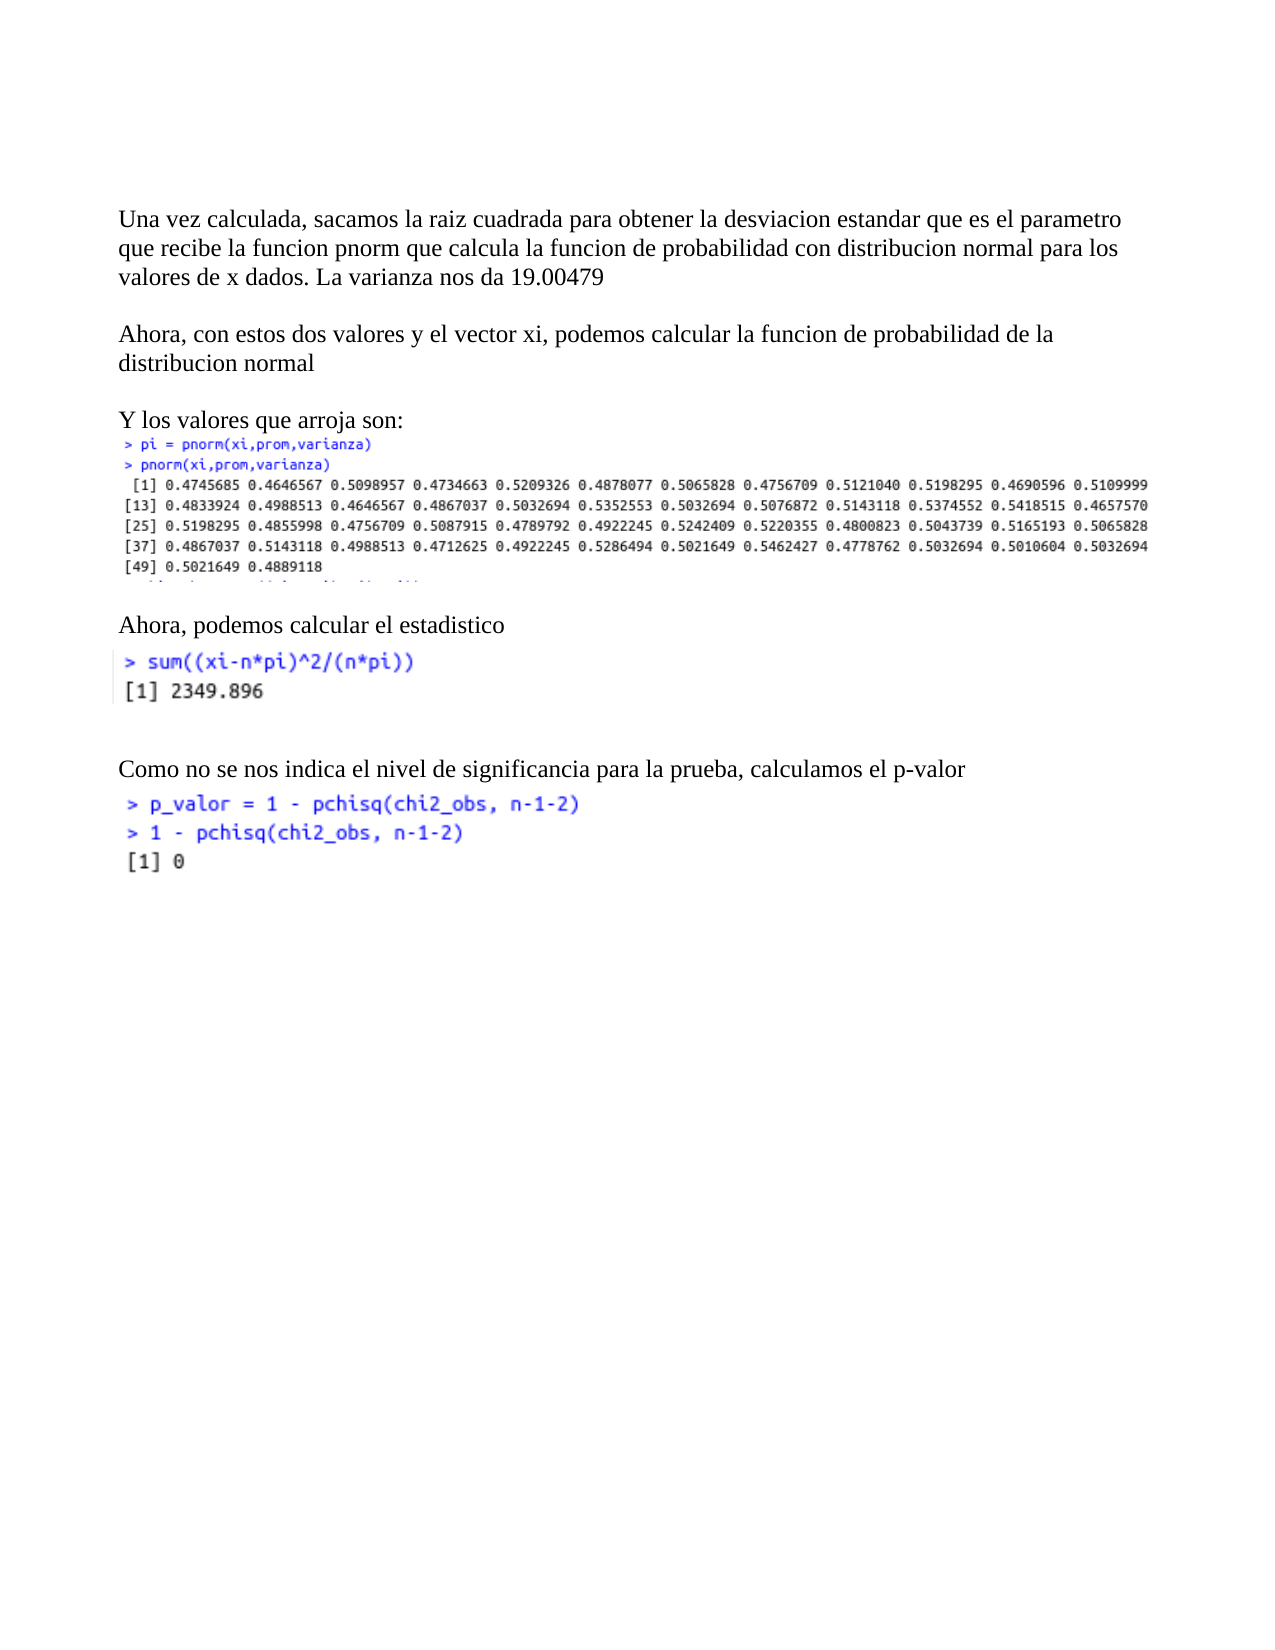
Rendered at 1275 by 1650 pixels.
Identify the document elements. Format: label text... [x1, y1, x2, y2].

text Ahora, podemos calcular el estadistico [118, 610, 1157, 639]
text Una vez calculada, sacamos la raiz cuadrada para obtener la desviacion estandar que es el parametro que recibe la funcion pnorm que calcula la funcion de probabilidad con distribucion normal para los valores de x dados. La varianza nos da 19.00479 [118, 204, 1157, 291]
text Y los valores que arroja son: [118, 406, 1157, 434]
picture [112, 650, 627, 704]
picture [118, 434, 1157, 582]
picture [118, 786, 585, 876]
text Ahora, con estos dos valores y el vector xi, podemos calcular la funcion de probabilidad de la distribucion normal [118, 319, 1157, 377]
text Como no se nos indica el nivel de significancia para la prueba, calculamos el p-valor [118, 754, 1157, 783]
